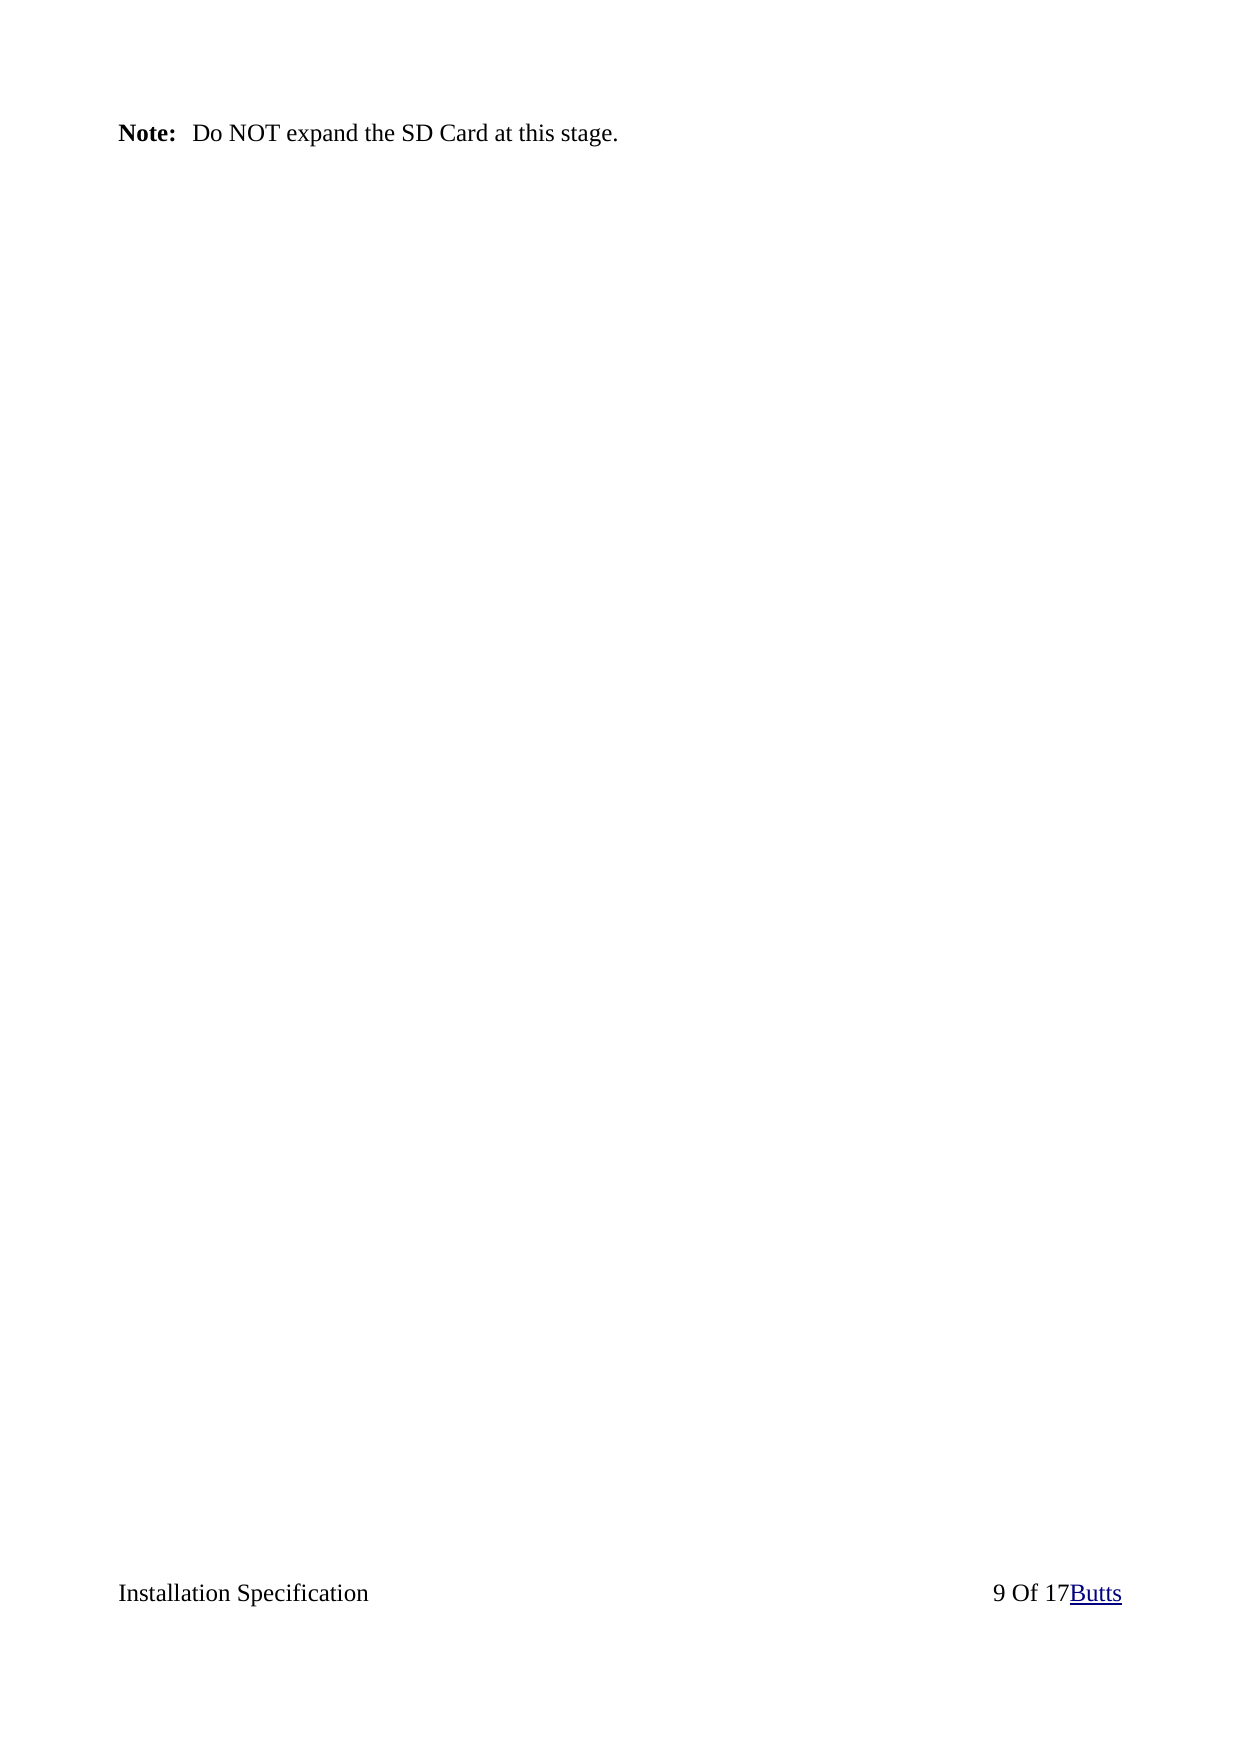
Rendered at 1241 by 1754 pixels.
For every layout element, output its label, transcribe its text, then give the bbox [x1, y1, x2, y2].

text Note: Do NOT expand the SD Card at this stage. [118, 118, 1122, 147]
